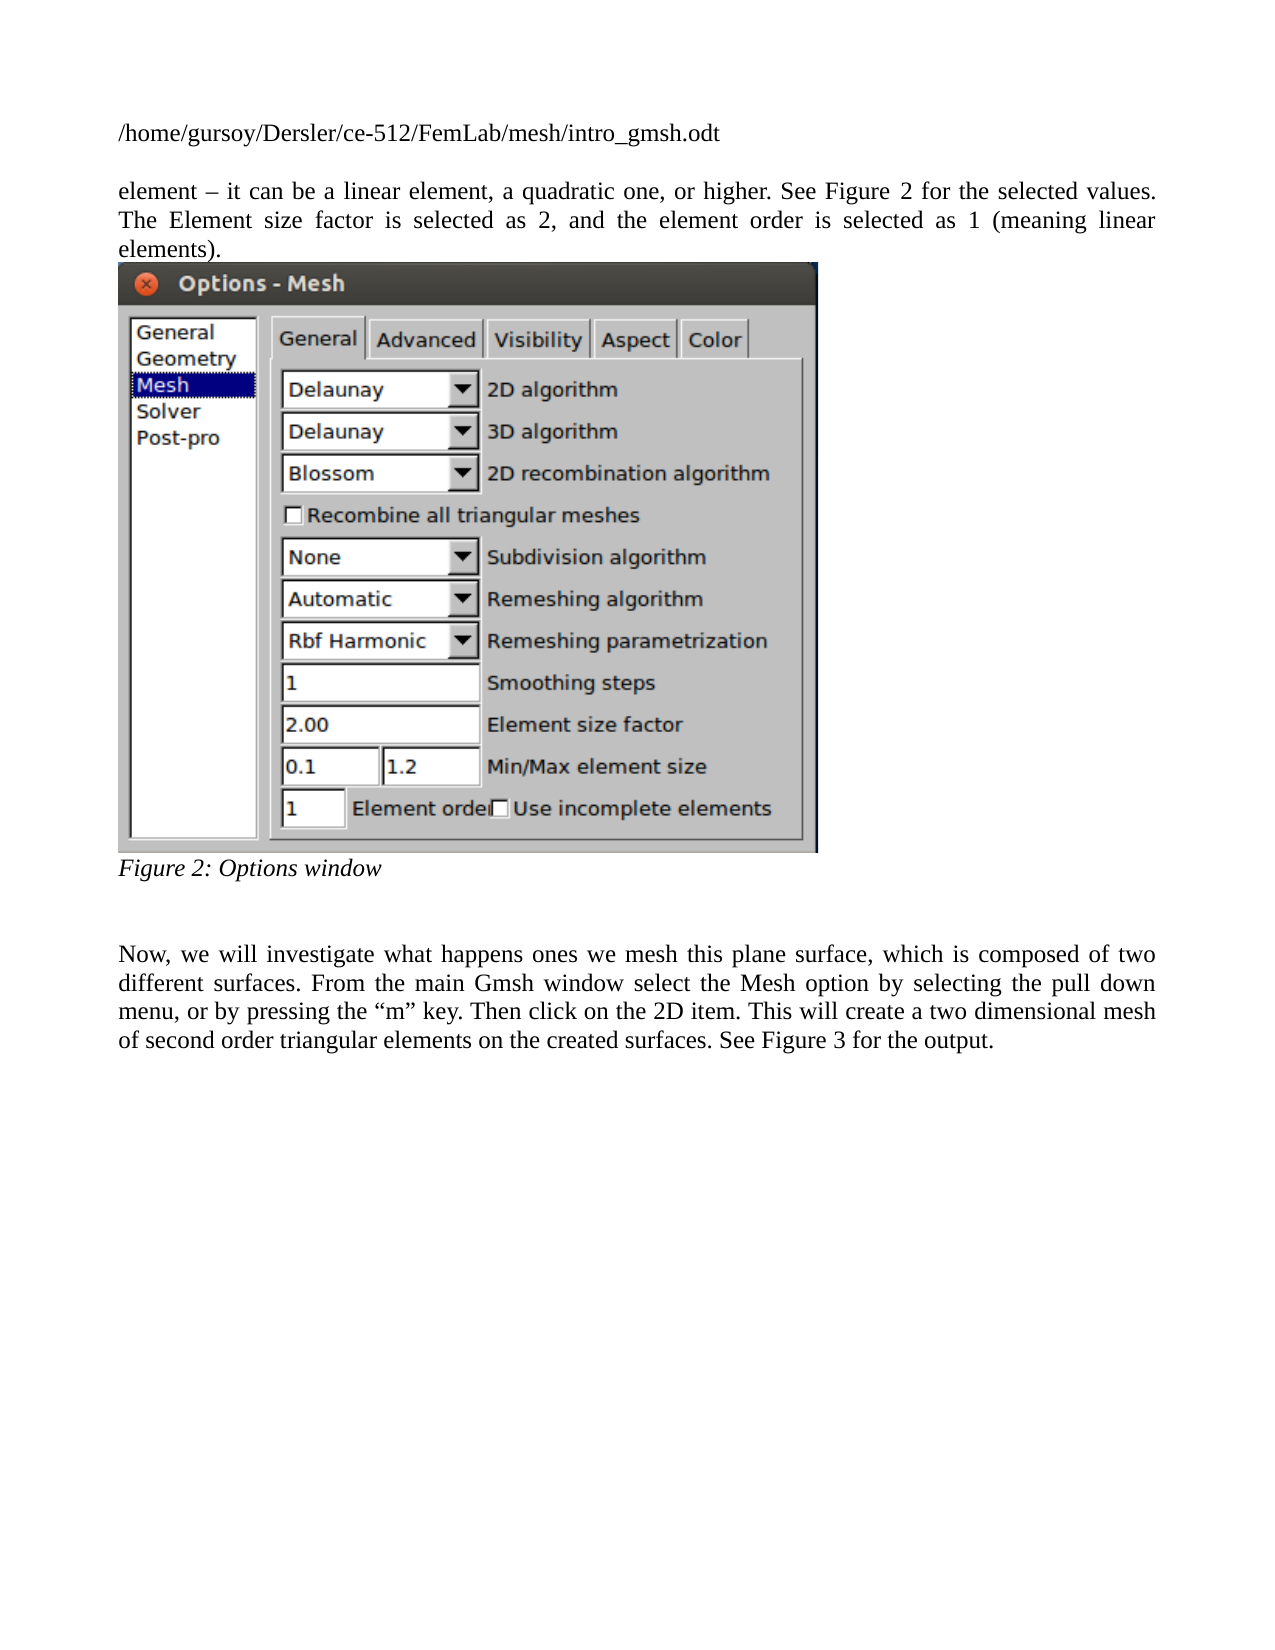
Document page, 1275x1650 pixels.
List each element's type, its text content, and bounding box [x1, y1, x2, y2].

picture [118, 262, 819, 853]
text element – it can be a linear element, a quadratic one, or higher. See Figure 2 for the selected values. The Element size factor is selected as 2, and the element order is selected as 1 (meaning linear elements). [118, 176, 1157, 263]
text Now, we will investigate what happens ones we mesh this plane surface, which is composed of two different surfaces. From the main Gmsh window select the Mesh option by selecting the pull down menu, or by pressing the “m” key. Then click on the 2D item. This will create a two dimensional mesh of second order triangular elements on the created surfaces. See Figure 3 for the output. [118, 939, 1157, 1054]
text Figure 2: Options window [118, 853, 818, 881]
